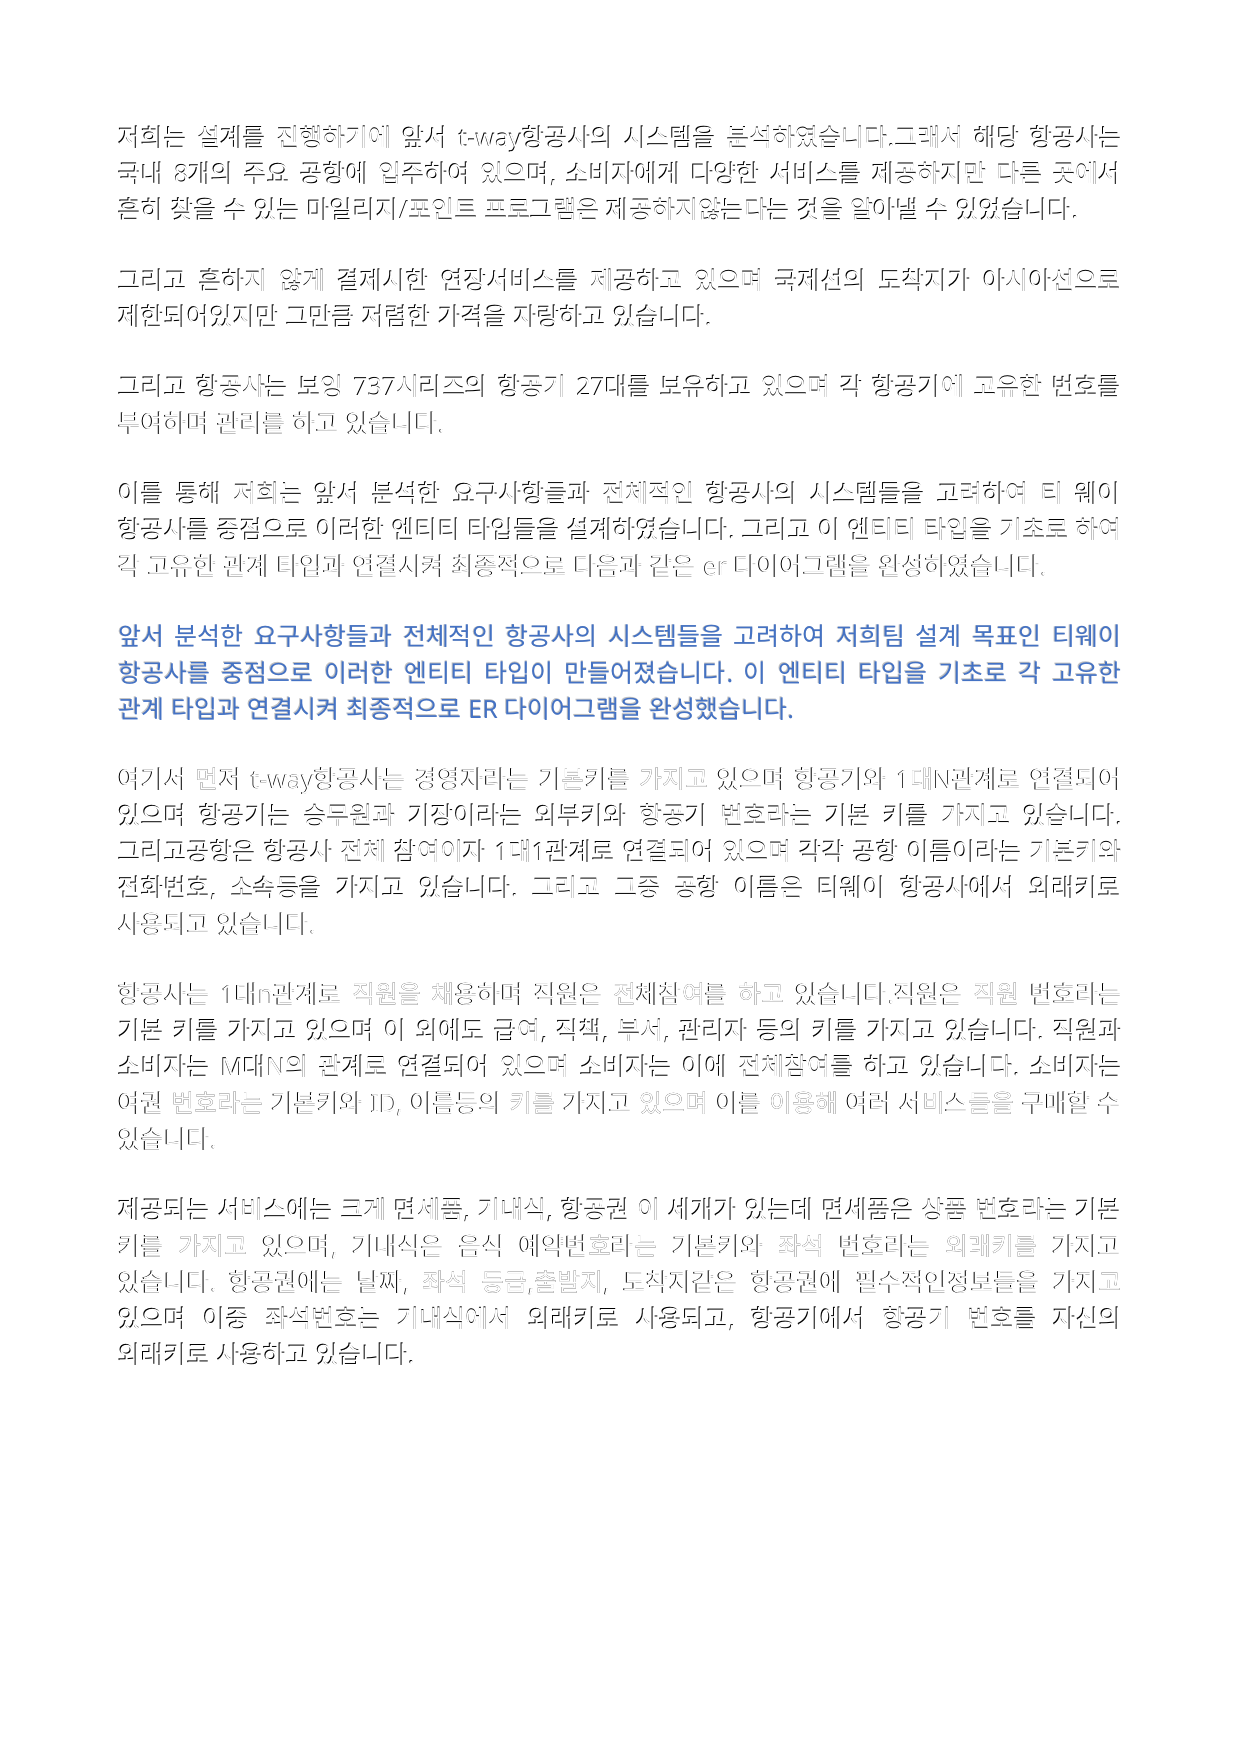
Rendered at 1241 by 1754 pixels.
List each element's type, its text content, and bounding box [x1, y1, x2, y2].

text 저희는 설계를 진행하기에 앞서 t-way항공사의 시스템을 분석하였습니다.그래서 해당 항공사는 국내 8개의 주요 공항에 입주하여 있으며, 소비자에게 다양한 서비스를 제공하지만 다른 곳에서 흔히 찾을 수 있는 마일리지/포인트 프로그램은 제공하지않는다는 것을 알아낼 수 있었습니다. [118, 118, 1122, 227]
text 항공사는 1대n관계로 직원을 채용하며 직원은 전체참여를 하고 있습니다.직원은 직원 번호라는 기본 키를 가지고 있으며 이 외에도 급여, 직책, 부서, 관리자 등의 키를 가지고 있습니다. 직원과 소비자는 M대N의 관계로 연결되어 있으며 소비자는 이에 전체참여를 하고 있습니다. 소비자는 여권 번호라는 기본키와 ID, 이름등의 키를 가지고 있으며 이를 이용해 여러 서비스들을 구매할 수 있습니다. [118, 975, 1122, 1156]
list 앞서 분석한 요구사항들과 전체적인 항공사의 시스템들을 고려하여 저희팀 설계 목표인 티웨이 항공사를 중점으로 이러한 엔티티 타입이 만들어졌습니다. 이 엔티티 타입을 기초로 각 고유한 관계 타입과 연결시켜 최종적으로 ER 다이어그램을 완성했습니다. [118, 617, 1122, 726]
text 여기서 먼저 t-way항공사는 경영자라는 기본키를 가지고 있으며 항공기와 1대N관계로 연결되어 있으며 항공기는 승무원과 기장이라는 외부키와 항공기 번호라는 기본 키를 가지고 있습니다. 그리고공항은 항공사 전체 참여이자 1대1관계로 연결되어 있으며 각각 공항 이름이라는 기본키와 전화번호, 소속등을 가지고 있습니다. 그리고 그중 공항 이름은 티웨이 항공사에서 외래키로 사용되고 있습니다. [118, 760, 1122, 941]
text 이를 통해 저희는 앞서 분석한 요구사항들과 전체적인 항공사의 시스템들을 고려하여 티 웨이 항공사를 중점으로 이러한 엔티티 타입들을 설계하였습니다. 그리고 이 엔티티 타입을 기초로 하여 각 고유한 관계 타입과 연결시켜 최종적으로 다음과 같은 er 다이어그램을 완성하였습니다. [118, 474, 1122, 583]
text 제공되는 서비스에는 크게 면세품, 기내식, 항공권 이 세개가 있는데 면세품은 상품 번호라는 기본 키를 가지고 있으며, 기내식은 음식 예약번호라는 기본키와 좌석 번호라는 외래키를 가지고 있습니다. 항공권에는 날짜, 좌석 등급,출발지, 도착지같은 항공권에 필수적인정보들을 가지고 있으며 이중 좌석번호는 기내식에서 외래키로 사용되고, 항공기에서 항공기 번호를 자신의 외래키로 사용하고 있습니다. [118, 1190, 1122, 1372]
text 그리고 흔하지 않게 결제시한 연장서비스를 제공하고 있으며 국제선의 도착지가 아시아선으로 제한되어있지만 그만큼 저렴한 가격을 자랑하고 있습니다. [118, 261, 1122, 333]
text 그리고 항공사는 보잉 737시리즈의 항공기 27대를 보유하고 있으며 각 항공기에 고유한 번호를 부여하며 관리를 하고 있습니다. [118, 367, 1122, 440]
